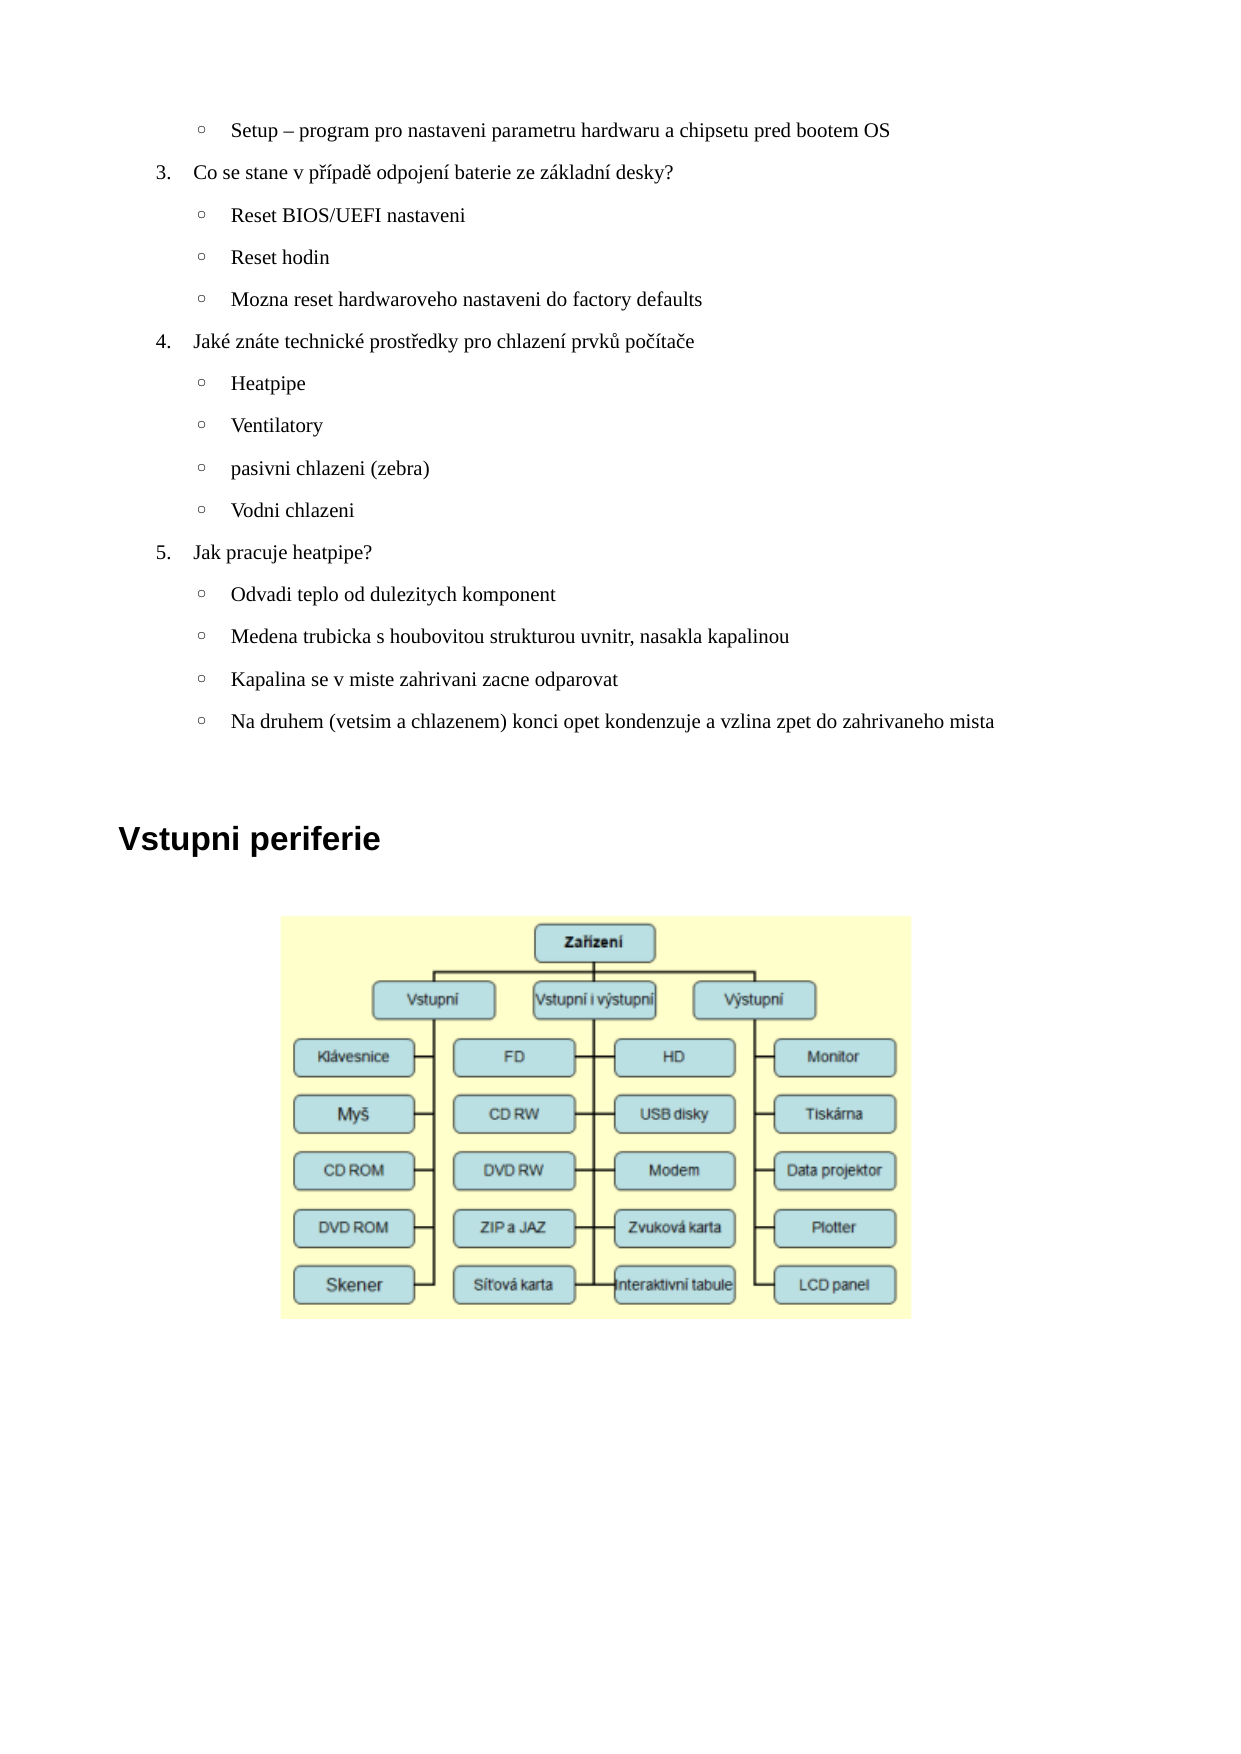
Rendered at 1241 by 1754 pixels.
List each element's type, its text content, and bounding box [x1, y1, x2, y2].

subtitle Vstupni periferie [118, 819, 1122, 896]
list Ventilatory [193, 413, 1122, 437]
list Heatpipe [193, 371, 1122, 395]
picture [220, 897, 970, 1319]
list Setup – program pro nastaveni parametru hardwaru a chipsetu pred bootem OS [193, 118, 1122, 142]
list Jak pracuje heatpipe? [156, 540, 1122, 564]
list Reset hodin [193, 245, 1122, 269]
list pasivni chlazeni (zebra) [193, 456, 1122, 480]
list Medena trubicka s houbovitou strukturou uvnitr, nasakla kapalinou [193, 624, 1122, 648]
list Vodni chlazeni [193, 498, 1122, 522]
list Kapalina se v miste zahrivani zacne odparovat [193, 667, 1122, 691]
list Jaké znáte technické prostředky pro chlazení prvků počítače [156, 329, 1122, 353]
list Reset BIOS/UEFI nastaveni [193, 202, 1122, 227]
list Na druhem (vetsim a chlazenem) konci opet kondenzuje a vzlina zpet do zahrivaneho mista [193, 709, 1122, 733]
list Co se stane v případě odpojení baterie ze základní desky? [156, 160, 1122, 184]
list Odvadi teplo od dulezitych komponent [193, 582, 1122, 606]
list Mozna reset hardwaroveho nastaveni do factory defaults [193, 287, 1122, 311]
